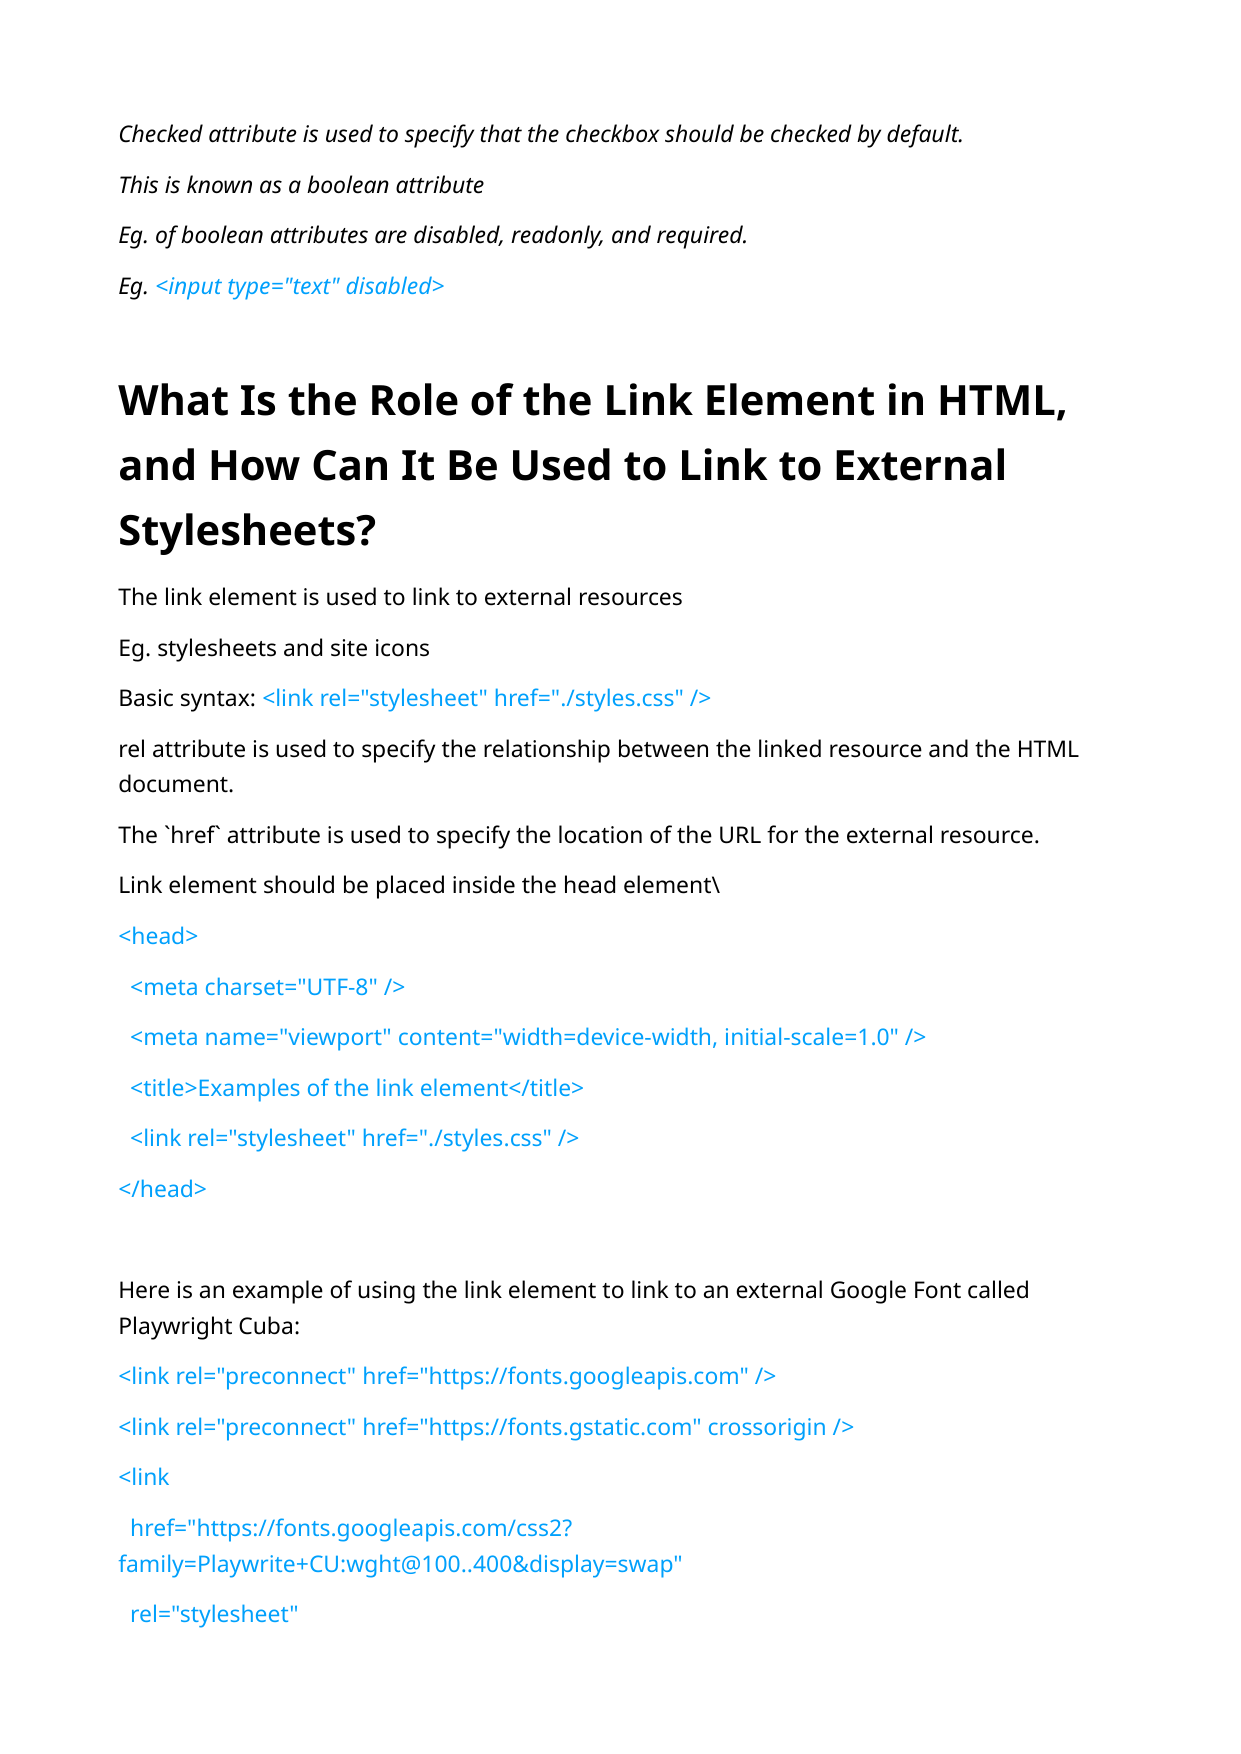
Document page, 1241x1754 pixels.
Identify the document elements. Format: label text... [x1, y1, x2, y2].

text <meta name="viewport" content="width=device-width, initial-scale=1.0" /> [118, 1021, 1122, 1052]
text Here is an example of using the link element to link to an external Google Font called Playwright Cuba: [118, 1274, 1122, 1341]
text <meta charset="UTF-8" /> [118, 971, 1122, 1002]
text Eg. of boolean attributes are disabled, readonly, and required. [118, 219, 1122, 250]
text <link rel="preconnect" href="https://fonts.googleapis.com" /> [118, 1360, 1122, 1391]
text Eg. <input type="text" disabled> [118, 270, 1122, 301]
text Eg. stylesheets and site icons [118, 631, 1122, 663]
text rel="stylesheet" [118, 1598, 1122, 1629]
text Basic syntax: <link rel="stylesheet" href="./styles.css" /> [118, 682, 1122, 713]
text The `href` attribute is used to specify the location of the URL for the external resource. [118, 819, 1122, 850]
text What Is the Role of the Link Element in HTML, and How Can It Be Used to Link to External Stylesheets? [118, 371, 1122, 558]
text Checked attribute is used to specify that the checkbox should be checked by default. [118, 118, 1122, 149]
text <link rel="stylesheet" href="./styles.css" /> [118, 1122, 1122, 1153]
text This is known as a boolean attribute [118, 169, 1122, 200]
text <link rel="preconnect" href="https://fonts.gstatic.com" crossorigin /> [118, 1411, 1122, 1442]
text The link element is used to link to external resources [118, 581, 1122, 612]
text <head> [118, 920, 1122, 951]
text <link [118, 1461, 1122, 1492]
text Link element should be placed inside the head element\ [118, 869, 1122, 901]
text rel attribute is used to specify the relationship between the linked resource and the HTML document. [118, 732, 1122, 800]
text </head> [118, 1173, 1122, 1204]
text <title>Examples of the link element</title> [118, 1072, 1122, 1103]
text href="https://fonts.googleapis.com/css2?family=Playwrite+CU:wght@100..400&display=swap" [118, 1512, 1122, 1579]
